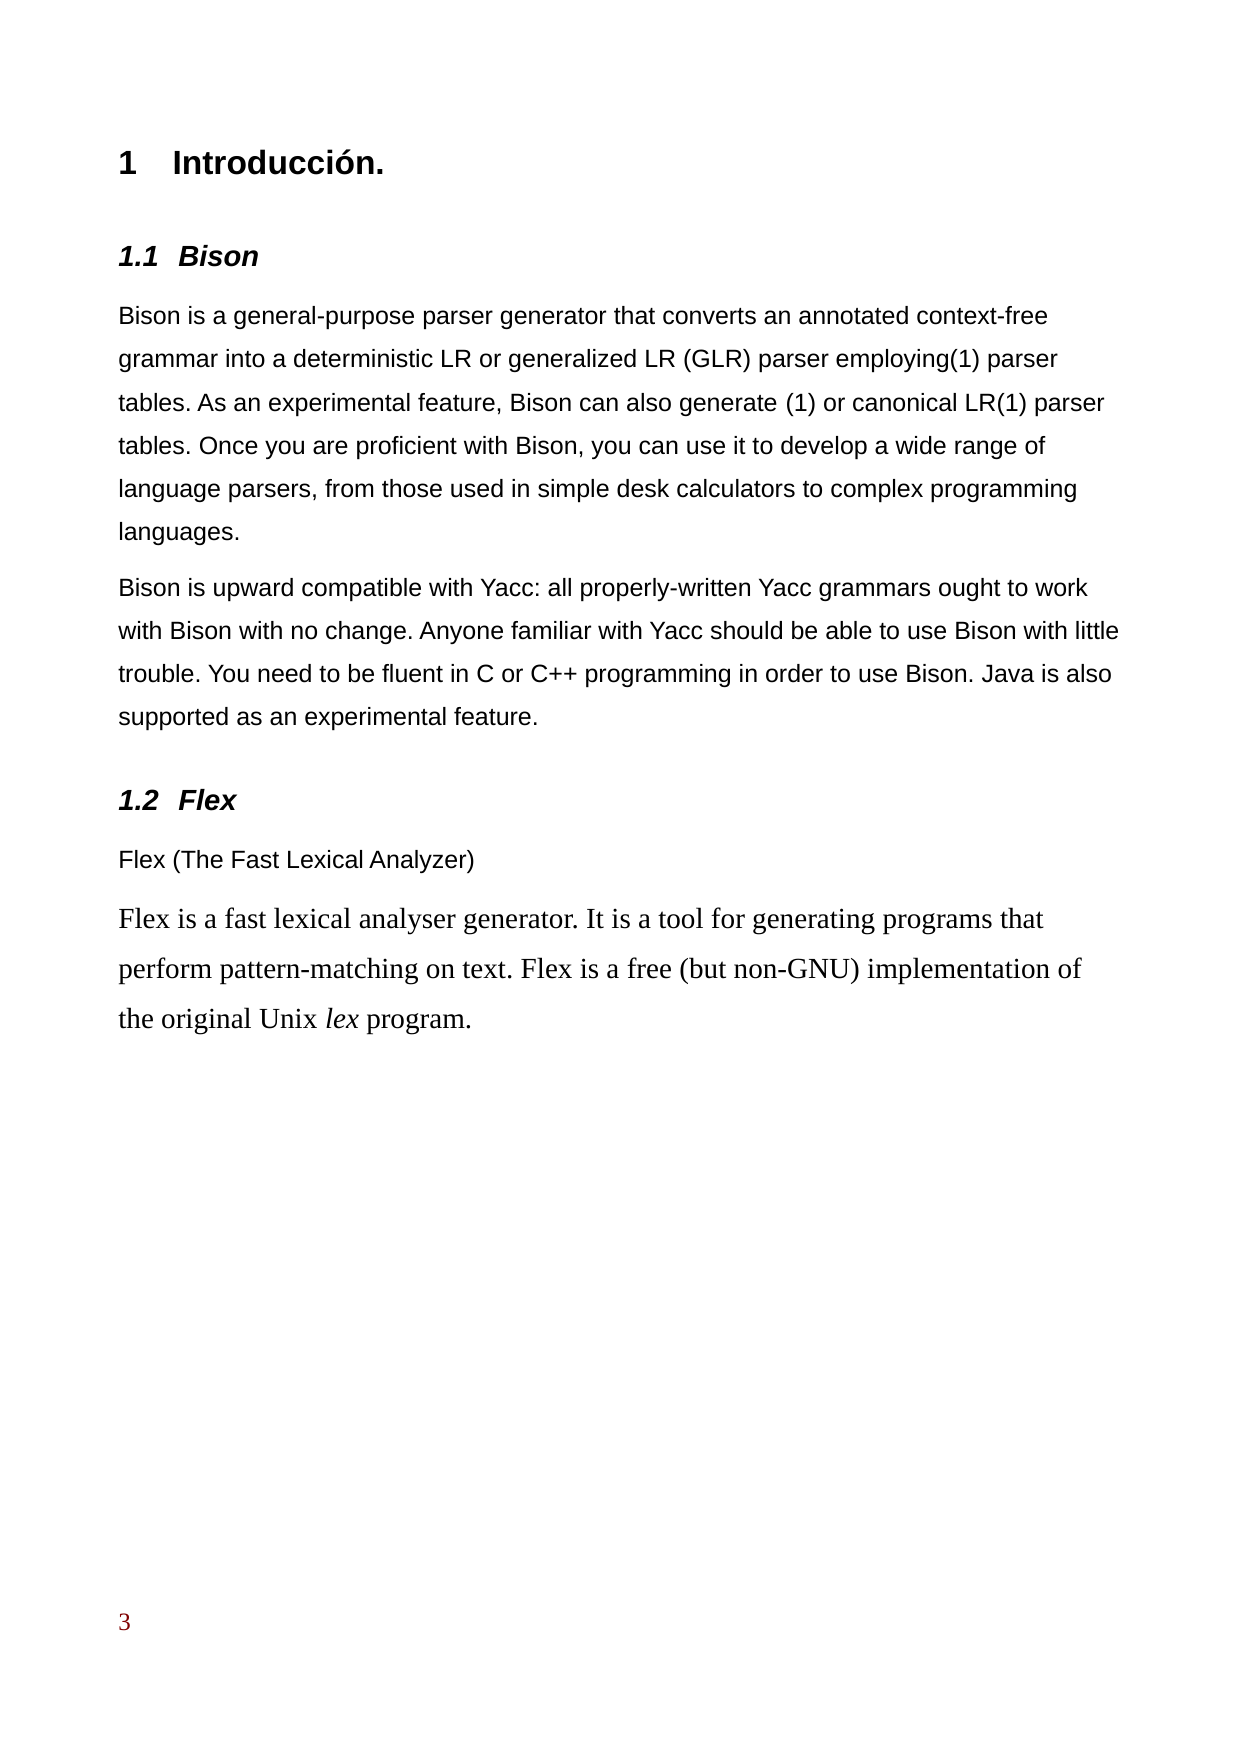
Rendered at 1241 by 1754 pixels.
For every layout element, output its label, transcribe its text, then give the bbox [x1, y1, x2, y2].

subtitle Bison [118, 238, 1122, 272]
subtitle Flex [118, 783, 1122, 816]
text Bison is a general-purpose parser generator that converts an annotated context-free grammar into a deterministic LR or generalized LR (GLR) parser employing(1) parser tables. As an experimental feature, Bison can also generate (1) or canonical LR(1) parser tables. Once you are proficient with Bison, you can use it to develop a wide range of language parsers, from those used in simple desk calculators to complex programming languages. [118, 301, 1122, 546]
text Flex (The Fast Lexical Analyzer) [118, 845, 1122, 874]
text Flex is a fast lexical analyser generator. It is a tool for generating programs that perform pattern-matching on text. Flex is a free (but non-GNU) implementation of the original Unix lex program. [118, 901, 1122, 1035]
text Bison is upward compatible with Yacc: all properly-written Yacc grammars ought to work with Bison with no change. Anyone familiar with Yacc should be able to use Bison with little trouble. You need to be fluent in C or C++ programming in order to use Bison. Java is also supported as an experimental feature. [118, 573, 1122, 731]
subtitle Introducción. [118, 143, 1122, 182]
